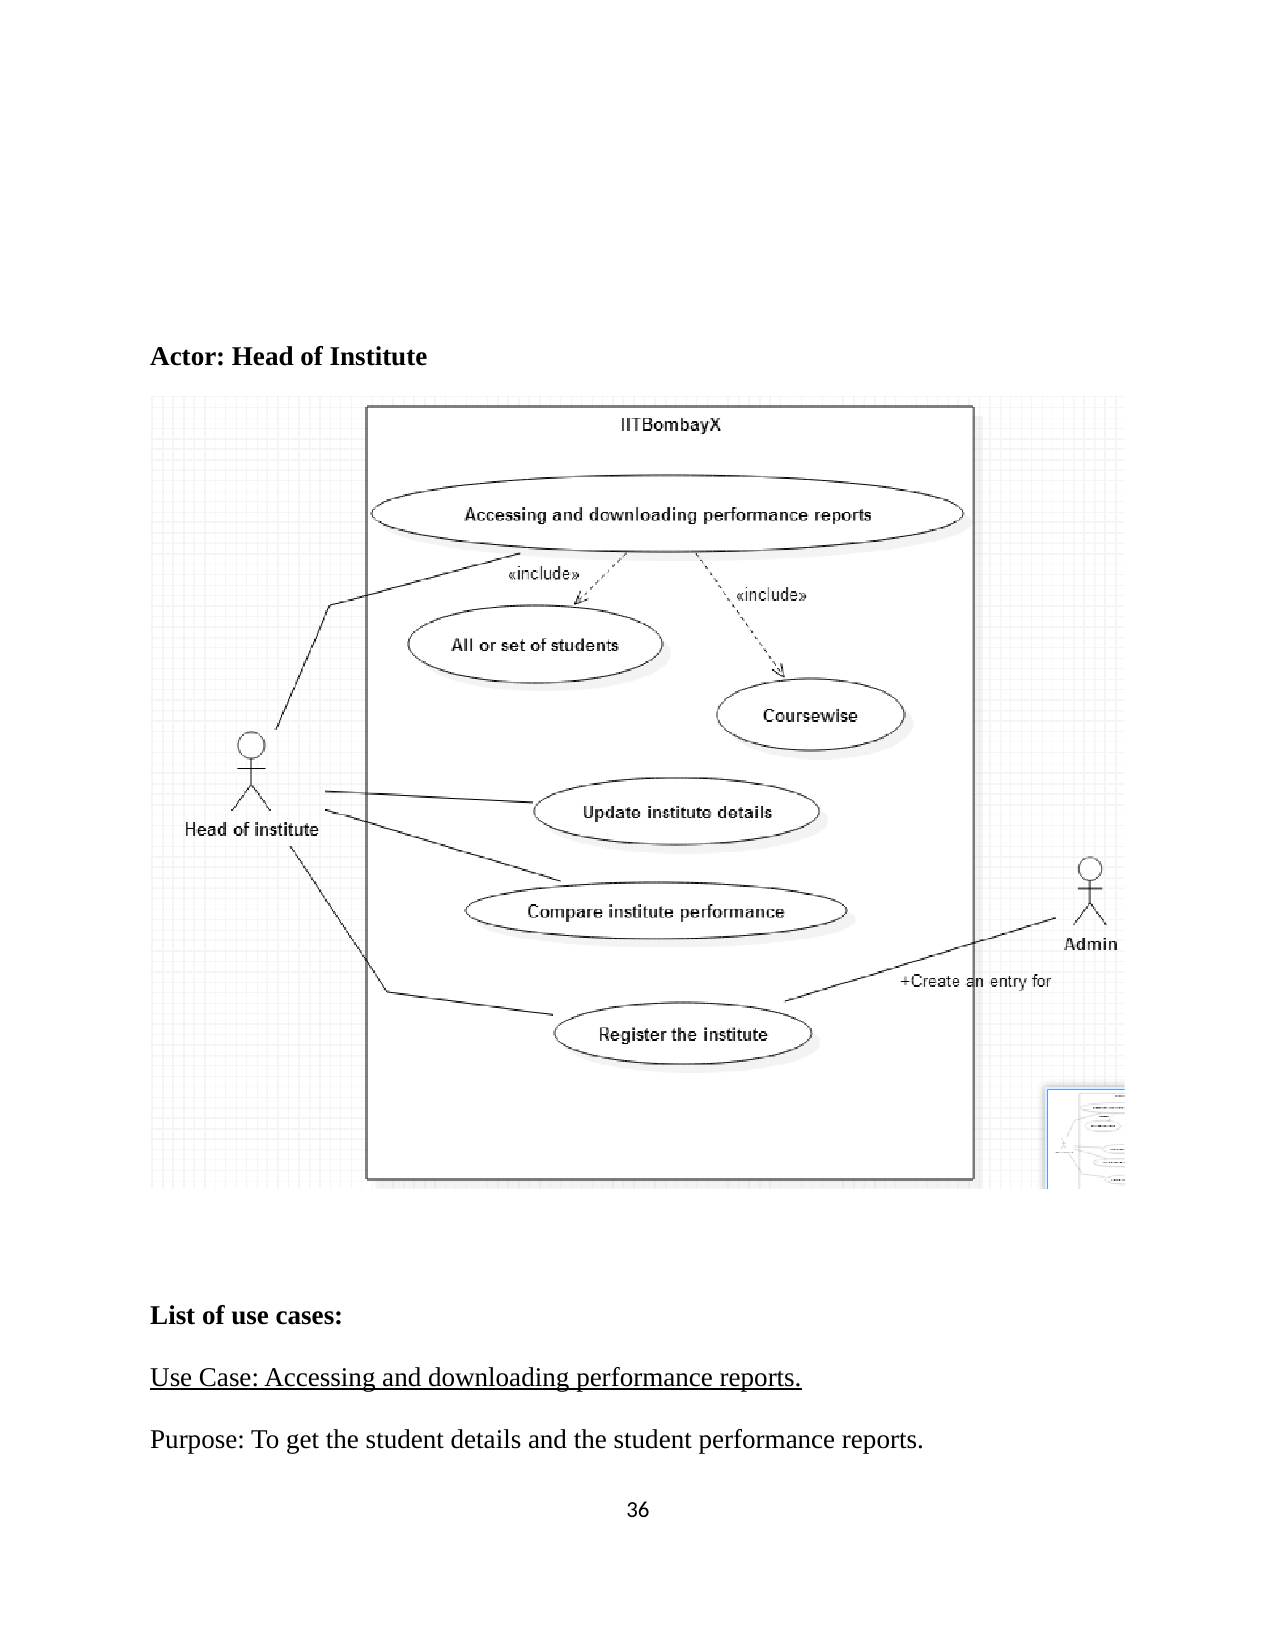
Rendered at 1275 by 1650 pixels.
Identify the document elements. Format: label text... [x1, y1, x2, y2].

text Purpose: To get the student details and the student performance reports. [150, 1423, 1125, 1454]
text Use Case: Accessing and downloading performance reports. [150, 1361, 1125, 1392]
picture [150, 396, 1125, 1189]
text Actor: Head of Institute [150, 340, 1125, 371]
text List of use cases: [150, 1299, 1125, 1330]
